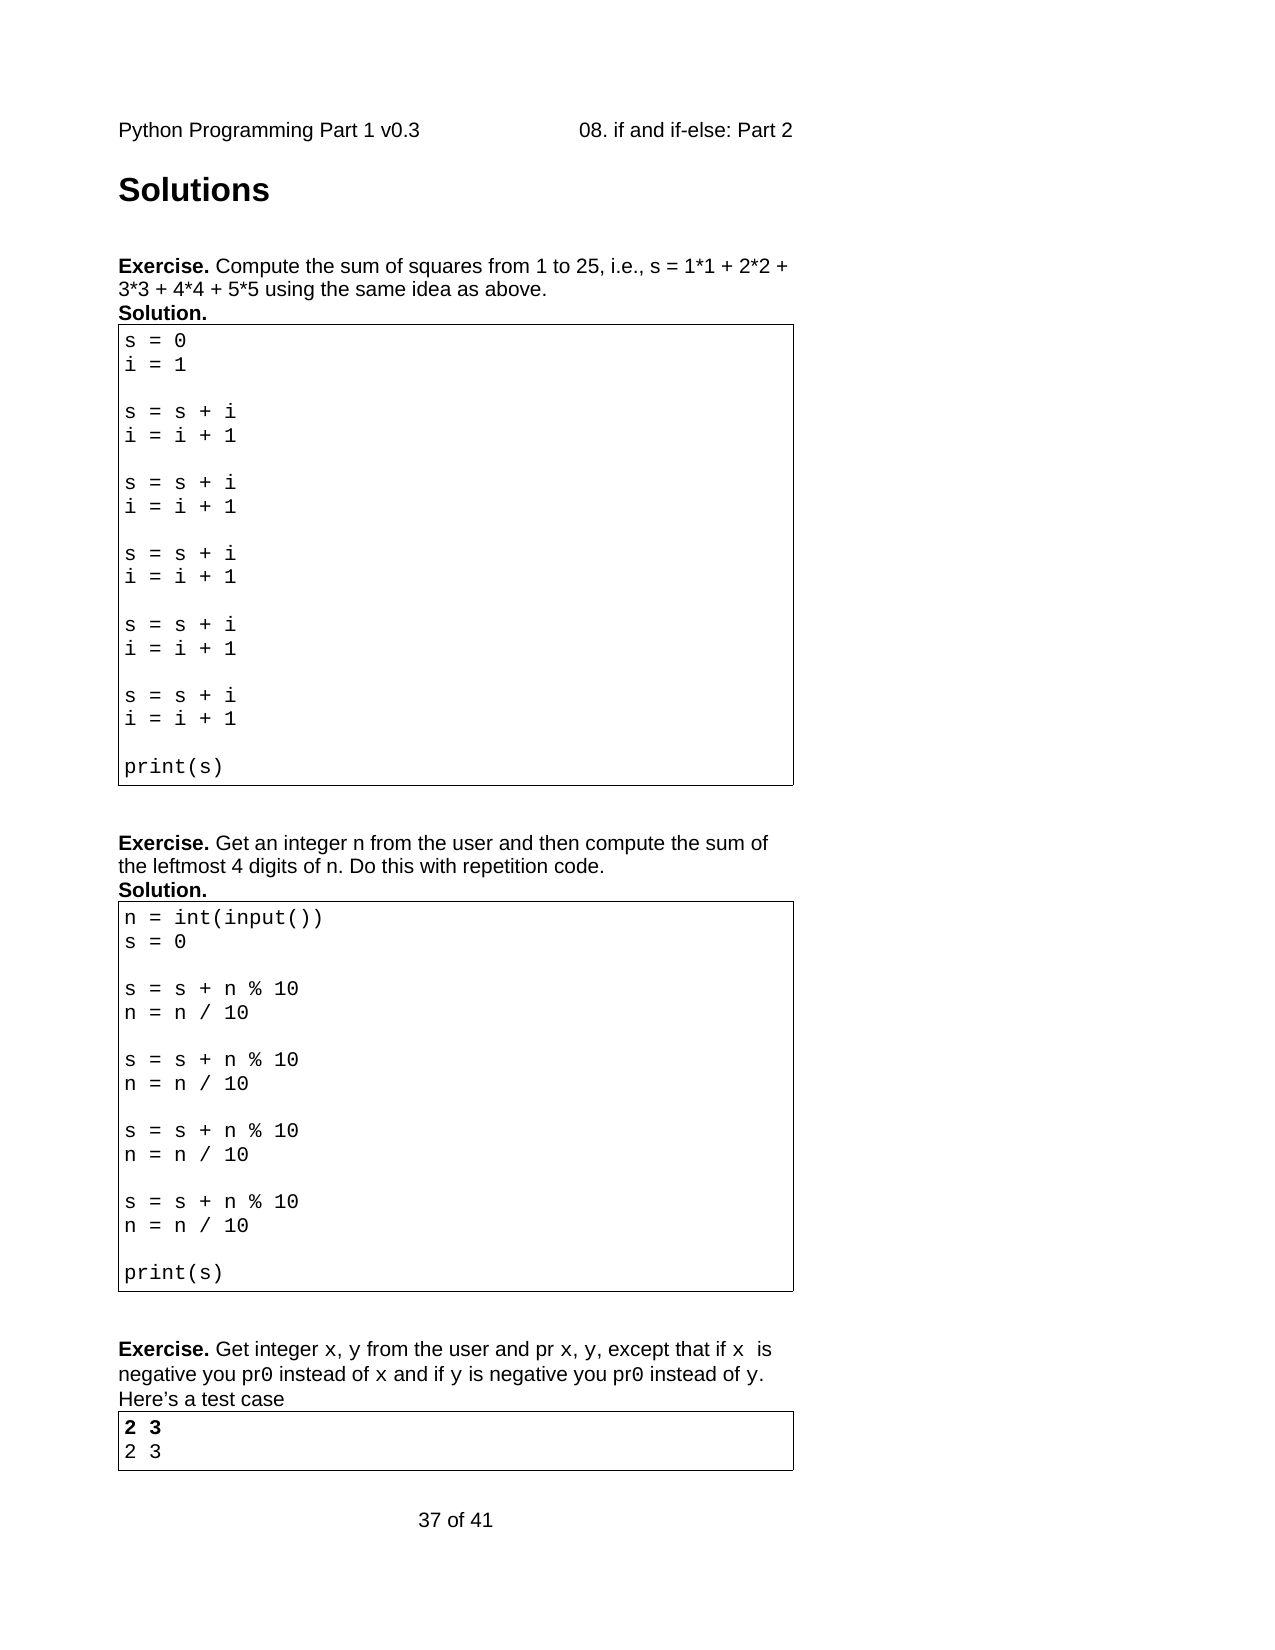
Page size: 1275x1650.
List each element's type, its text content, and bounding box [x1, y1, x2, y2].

table_header n = int(input()) s = 0 s = s + n % 10 n = n / 10 s = s + n % 10 n = n / 10 s = s + n % 10 n = n / 10 s = s + n % 10 n = n / 10 print(s) [119, 902, 793, 1291]
text Exercise. Get an integer n from the user and then compute the sum of the leftmost 4 digits of n. Do this with repetition code. [118, 832, 793, 878]
text Exercise. Get integer x, y from the user and pr x, y, except that if x is negative you pr0 instead of x and if y is negative you pr0 instead of y. Here’s a test case [118, 1338, 793, 1411]
table_header 2 3 2 3 [119, 1412, 793, 1470]
text Solution. [118, 301, 793, 324]
table_header s = 0 i = 1 s = s + i i = i + 1 s = s + i i = i + 1 s = s + i i = i + 1 s = s + i i = i + 1 s = s + i i = i + 1 print(s) [119, 325, 793, 785]
text Solution. [118, 878, 793, 901]
text Solutions [118, 171, 793, 208]
text Exercise. Compute the sum of squares from 1 to 25, i.e., s = 1*1 + 2*2 + 3*3 + 4*4 + 5*5 using the same idea as above. [118, 254, 793, 301]
